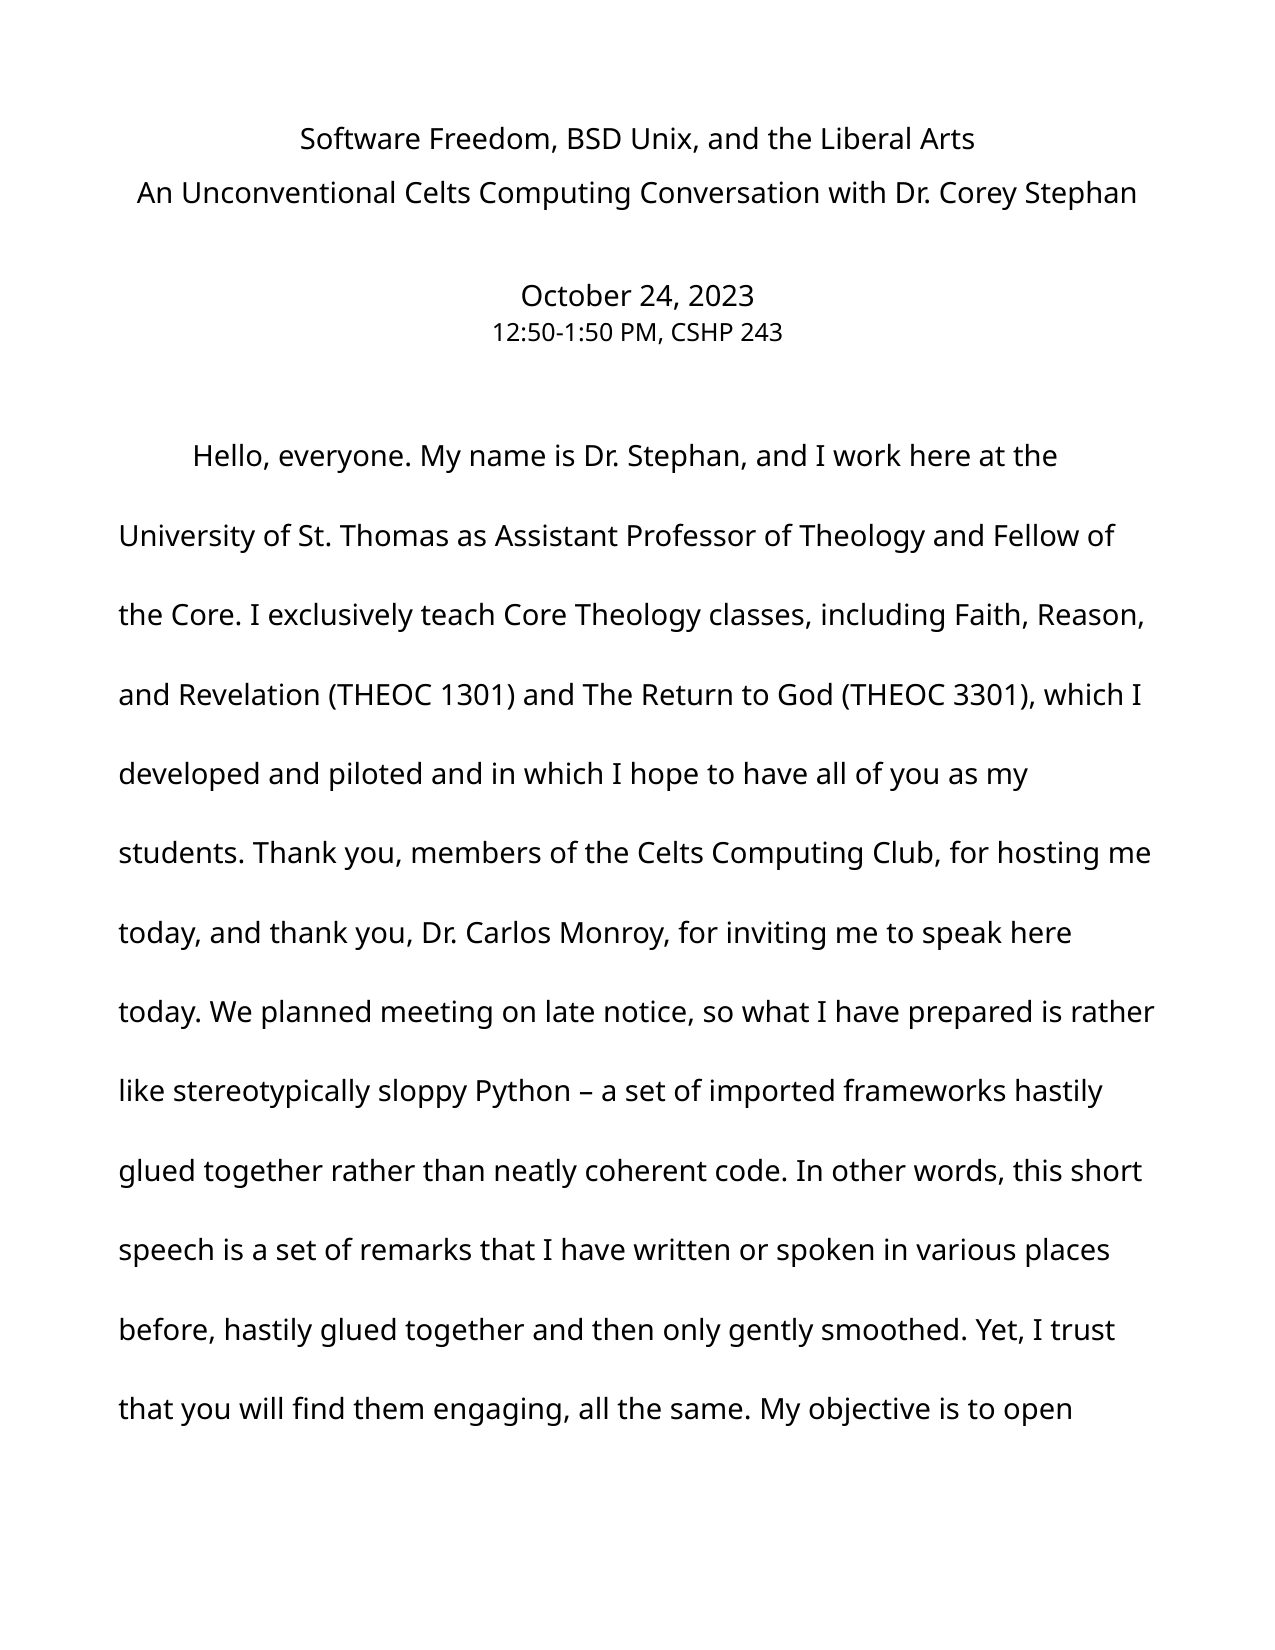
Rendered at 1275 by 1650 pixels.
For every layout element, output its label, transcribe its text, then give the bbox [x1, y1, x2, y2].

text An Unconventional Celts Computing Conversation with Dr. Corey Stephan [118, 172, 1157, 212]
text Software Freedom, BSD Unix, and the Liberal Arts [118, 118, 1157, 158]
text Hello, everyone. My name is Dr. Stephan, and I work here at the University of St. Thomas as Assistant Professor of Theology and Fellow of the Core. I exclusively teach Core Theology classes, including Faith, Reason, and Revelation (THEOC 1301) and The Return to God (THEOC 3301), which I developed and piloted and in which I hope to have all of you as my students. Thank you, members of the Celts Computing Club, for hosting me today, and thank you, Dr. Carlos Monroy, for inviting me to speak here today. We planned meeting on late notice, so what I have prepared is rather like stereotypically sloppy Python – a set of imported frameworks hastily glued together rather than neatly coherent code. In other words, this short speech is a set of remarks that I have written or spoken in various places before, hastily glued together and then only gently smoothed. Yet, I trust that you will find them engaging, all the same. My objective is to open [118, 436, 1157, 1428]
text October 24, 2023 12:50-1:50 PM, CSHP 243 [118, 275, 1157, 349]
